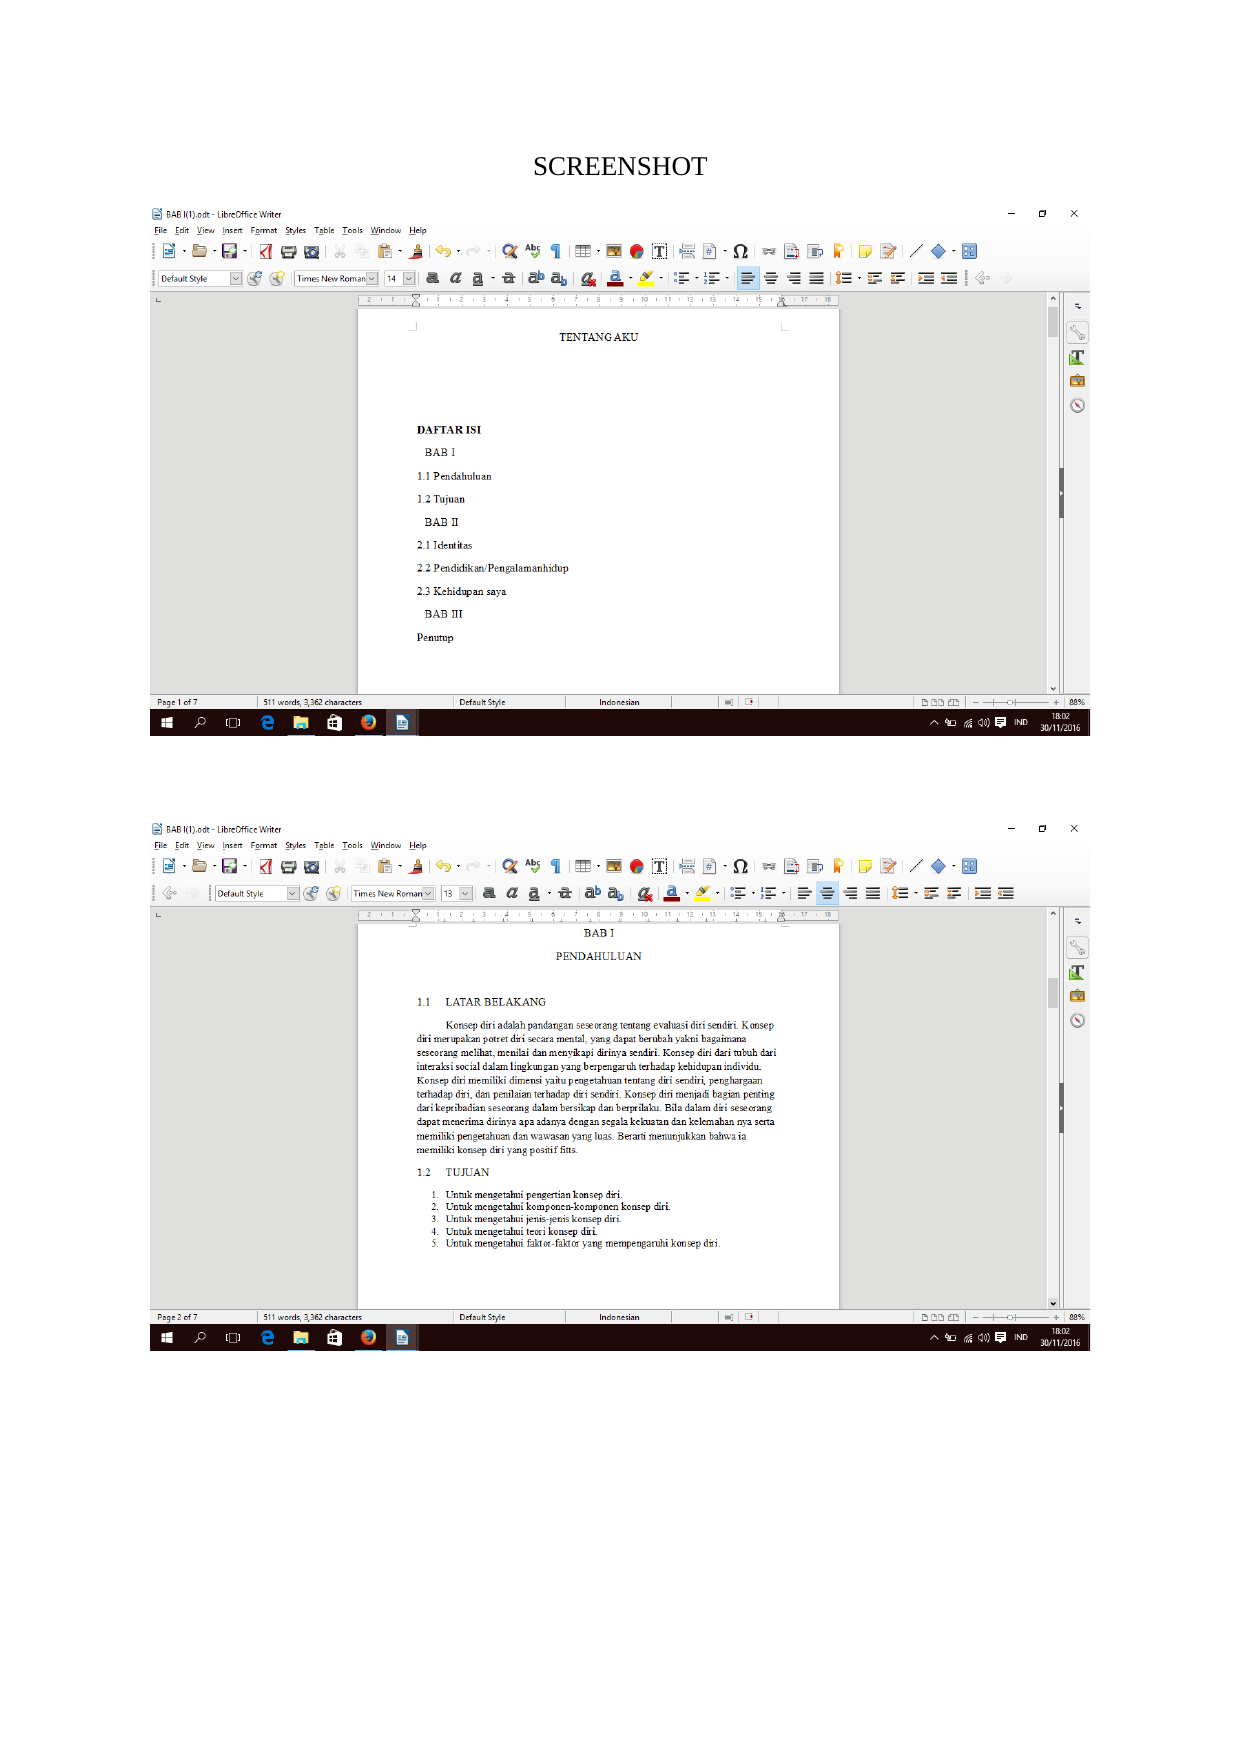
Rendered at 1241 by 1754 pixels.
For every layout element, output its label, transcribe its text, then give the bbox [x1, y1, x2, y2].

text SCREENSHOT [150, 150, 1090, 181]
picture [150, 821, 1091, 1351]
picture [150, 206, 1091, 736]
